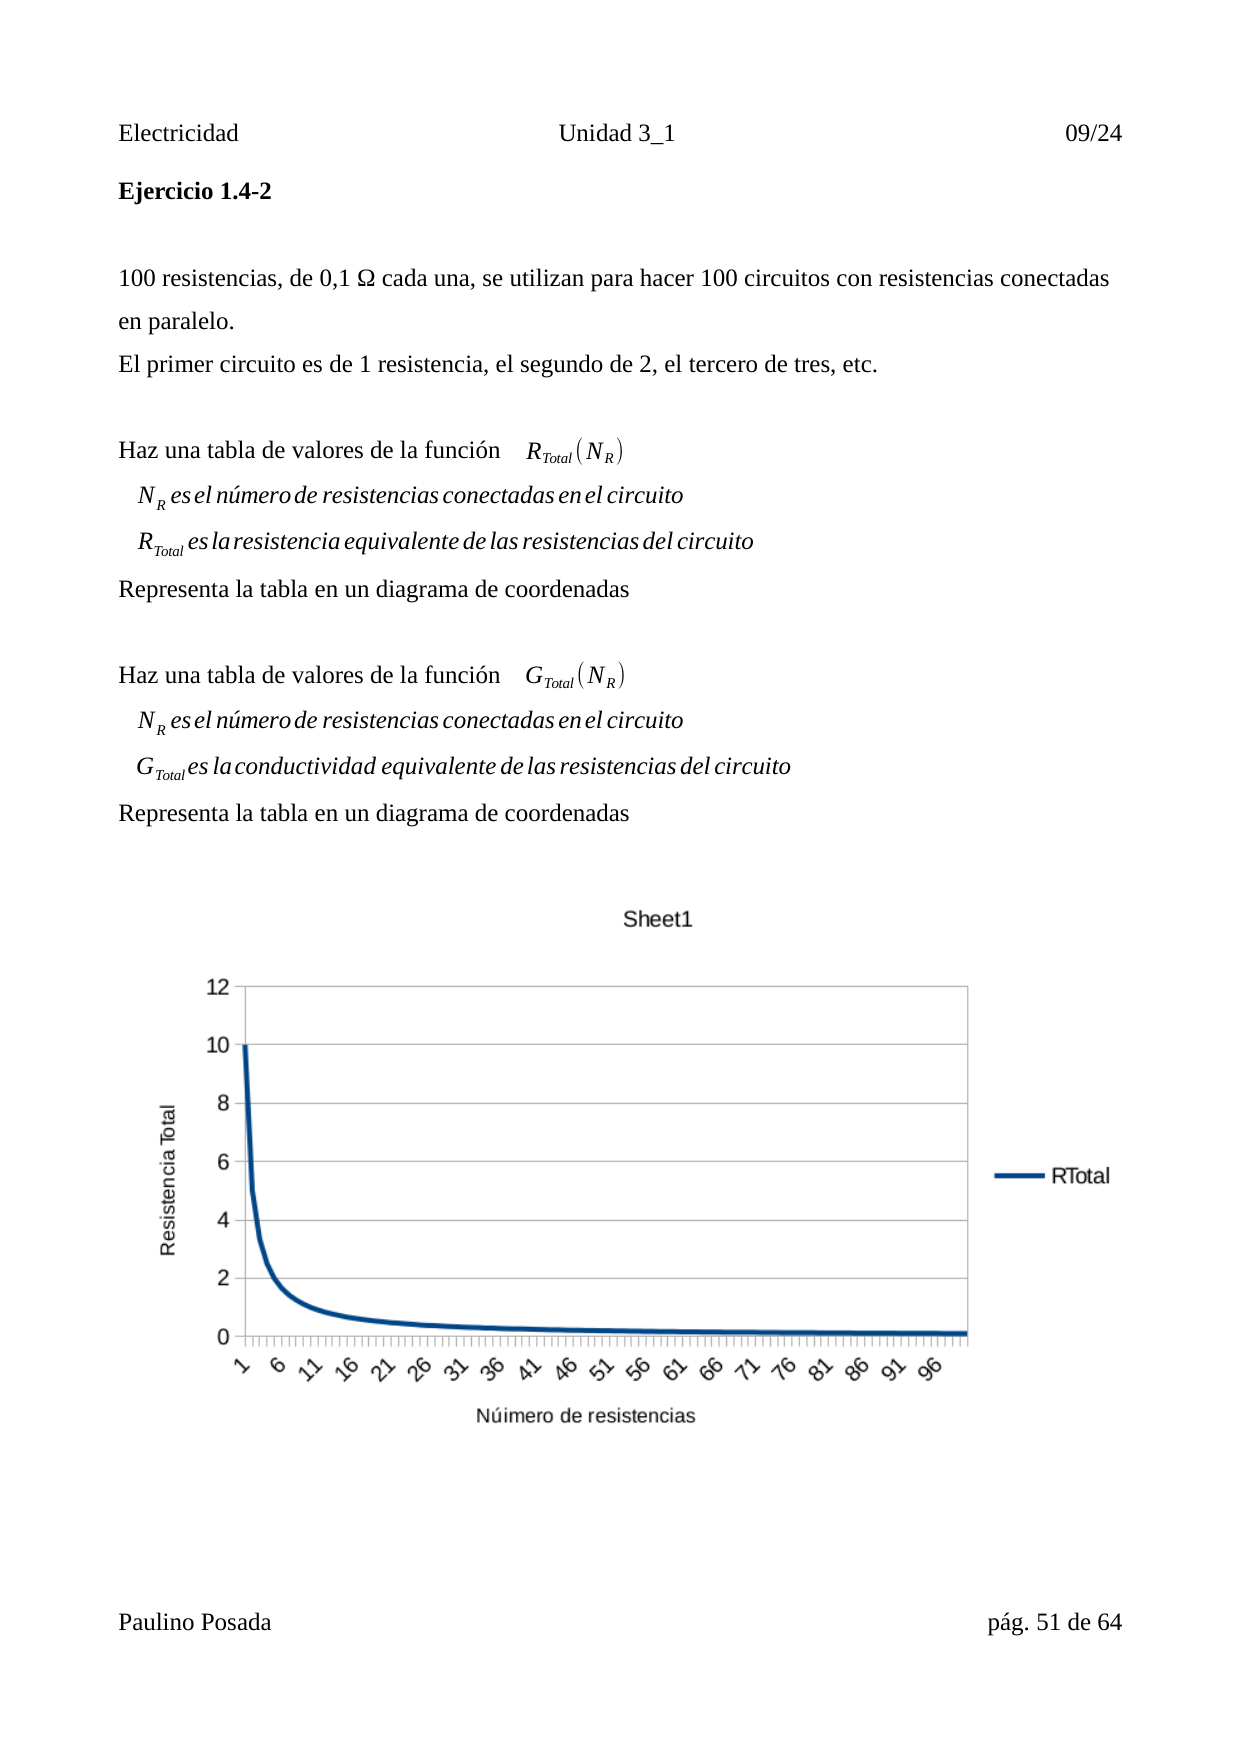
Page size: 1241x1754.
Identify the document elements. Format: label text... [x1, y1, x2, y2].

picture [118, 884, 1123, 1449]
text El primer circuito es de 1 resistencia, el segundo de 2, el tercero de tres, etc. [118, 349, 1122, 378]
text Ejercicio 1.4-2 [118, 176, 1122, 205]
text Representa la tabla en un diagrama de coordenadas [118, 574, 1122, 602]
text Representa la tabla en un diagrama de coordenadas [118, 798, 1122, 827]
text 100 resistencias, de 0,1 Ω cada una, se utilizan para hacer 100 circuitos con resistencias conectadas en paralelo. [118, 263, 1122, 334]
text Haz una tabla de valores de la función [118, 435, 1122, 468]
text Haz una tabla de valores de la función [118, 660, 1122, 692]
